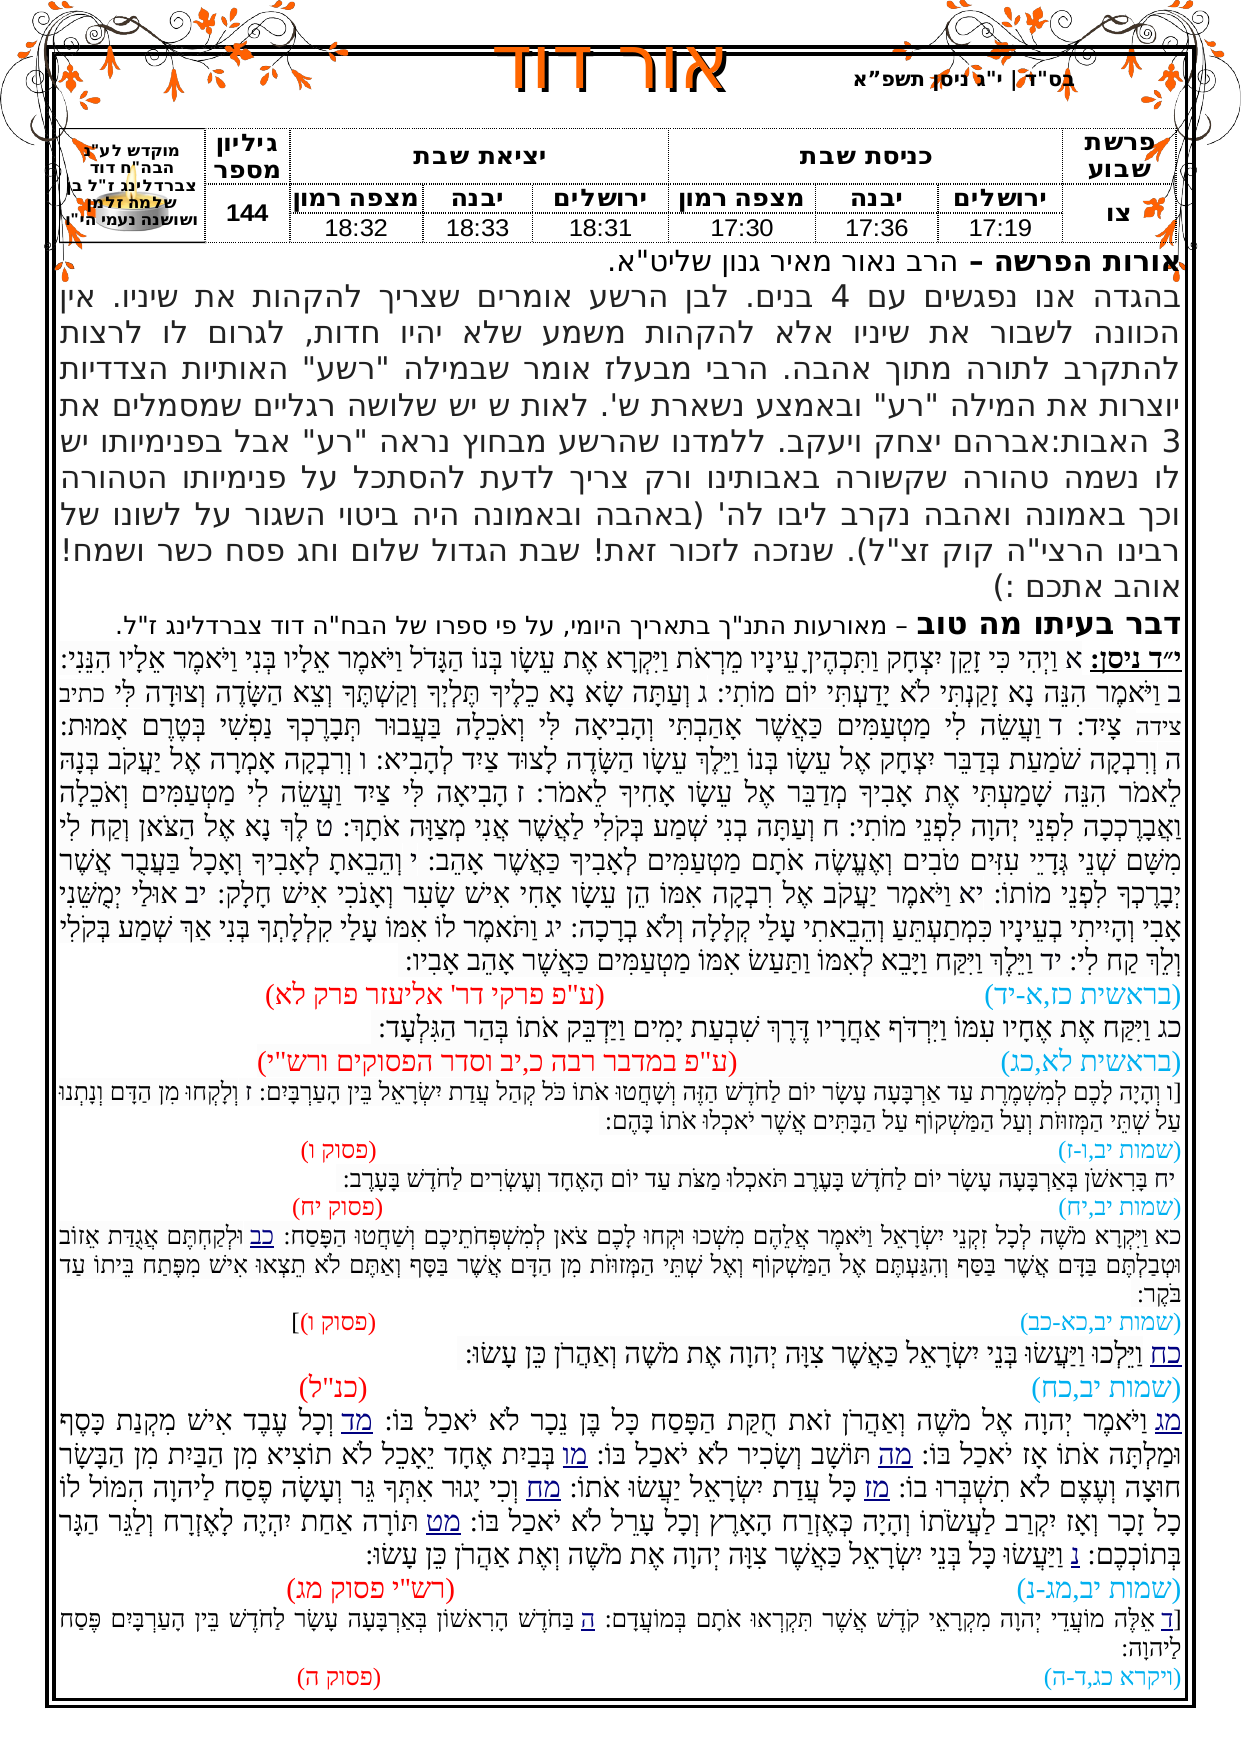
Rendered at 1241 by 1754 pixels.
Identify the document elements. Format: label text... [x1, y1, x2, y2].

picture [0, 0, 349, 282]
list יח בָּרִאשֹׁן בְּאַרְבָּעָה עָשָׂר יוֹם לַחֹדֶשׁ בָּעֶרֶב תֹּאכְלוּ מַצֹּת עַד יוֹם הָאֶחָד וְעֶשְׂרִים לַחֹדֶשׁ בָּעָרֶב: [59, 1164, 1182, 1192]
picture [892, 49, 1192, 282]
list (שמות יב,ו-ז) (פסוק ו) [59, 1135, 1182, 1164]
list [ו וְהָיָה לָכֶם לְמִשְׁמֶרֶת עַד אַרְבָּעָה עָשָׂר יוֹם לַחֹדֶשׁ הַזֶּה וְשָׁחֲטוּ אֹתוֹ כֹּל קְהַל עֲדַת יִשְׂרָאֵל בֵּין הָעַרְבָּיִם: ז וְלָקְחוּ מִן הַדָּם וְנָתְנוּ עַל שְׁתֵּי הַמְּזוּזֹת וְעַל הַמַּשְׁקוֹף עַל הַבָּתִּים אֲשֶׁר יֹאכְלוּ אֹתוֹ בָּהֶם: [59, 1077, 1182, 1135]
picture [341, 228, 349, 235]
text דבר בעיתו מה טוב – מאורעות התנ"ך בתאריך היומי, על פי ספרו של הבח"ה דוד צברדלינג ז"ל. [59, 605, 1182, 641]
list (ויקרא כג,ד-ה) (פסוק ה) [59, 1662, 1182, 1691]
list מג וַיֹּאמֶר יְהוָה אֶל מֹשֶׁה וְאַהֲרֹן זֹאת חֻקַּת הַפָּסַח כָּל בֶּן נֵכָר לֹא יֹאכַל בּוֹ: מד וְכָל עֶבֶד אִישׁ מִקְנַת כָּסֶף וּמַלְתָּה אֹתוֹ אָז יֹאכַל בּוֹ: מה תּוֹשָׁב וְשָׂכִיר לֹא יֹאכַל בּוֹ: מו בְּבַיִת אֶחָד יֵאָכֵל לֹא תוֹצִיא מִן הַבַּיִת מִן הַבָּשָׂר חוּצָה וְעֶצֶם לֹא תִשְׁבְּרוּ בוֹ: מז כָּל עֲדַת יִשְׂרָאֵל יַעֲשׂוּ אֹתוֹ: מח וְכִי יָגוּר אִתְּךָ גֵּר וְעָשָׂה פֶסַח לַיהוָה הִמּוֹל לוֹ כָל זָכָר וְאָז יִקְרַב לַעֲשֹׂתוֹ וְהָיָה כְּאֶזְרַח הָאָרֶץ וְכָל עָרֵל לֹא יֹאכַל בּוֹ: מט תּוֹרָה אַחַת יִהְיֶה לָאֶזְרָח וְלַגֵּר הַגָּר בְּתוֹכְכֶם: נ וַיַּעֲשׂוּ כָּל בְּנֵי יִשְׂרָאֵל כַּאֲשֶׁר צִוָּה יְהוָה אֶת מֹשֶׁה וְאֶת אַהֲרֹן כֵּן עָשׂוּ: [59, 1403, 1182, 1571]
list י״ד ניסן: א וַיְהִי כִּי זָקֵן יִצְחָק וַתִּכְהֶיןָ עֵינָיו מֵרְאֹת וַיִּקְרָא אֶת עֵשָׂו בְּנוֹ הַגָּדֹל וַיֹּאמֶר אֵלָיו בְּנִי וַיֹּאמֶר אֵלָיו הִנֵּנִי: ב וַיֹּאמֶר הִנֵּה נָא זָקַנְתִּי לֹא יָדַעְתִּי יוֹם מוֹתִי: ג וְעַתָּה שָׂא נָא כֵלֶיךָ תֶּלְיְךָ וְקַשְׁתֶּךָ וְצֵא הַשָּׂדֶה וְצוּדָה לִּי כתיב צידה צָיִד: ד וַעֲשֵׂה לִי מַטְעַמִּים כַּאֲשֶׁר אָהַבְתִּי וְהָבִיאָה לִּי וְאֹכֵלָה בַּעֲבוּר תְּבָרֶכְךָ נַפְשִׁי בְּטֶרֶם אָמוּת: ה וְרִבְקָה שֹׁמַעַת בְּדַבֵּר יִצְחָק אֶל עֵשָׂו בְּנוֹ וַיֵּלֶךְ עֵשָׂו הַשָּׂדֶה לָצוּד צַיִד לְהָבִיא: ו וְרִבְקָה אָמְרָה אֶל יַעֲקֹב בְּנָהּ לֵאמֹר הִנֵּה שָׁמַעְתִּי אֶת אָבִיךָ מְדַבֵּר אֶל עֵשָׂו אָחִיךָ לֵאמֹר: ז הָבִיאָה לִּי צַיִד וַעֲשֵׂה לִי מַטְעַמִּים וְאֹכֵלָה וַאֲבָרֶכְכָה לִפְנֵי יְהוָה לִפְנֵי מוֹתִי: ח וְעַתָּה בְנִי שְׁמַע בְּקֹלִי לַאֲשֶׁר אֲנִי מְצַוָּה אֹתָךְ: ט לֶךְ נָא אֶל הַצֹּאן וְקַח לִי מִשָּׁם שְׁנֵי גְּדָיֵי עִזִּים טֹבִים וְאֶעֱשֶׂה אֹתָם מַטְעַמִּים לְאָבִיךָ כַּאֲשֶׁר אָהֵב: י וְהֵבֵאתָ לְאָבִיךָ וְאָכָל בַּעֲבֻר אֲשֶׁר יְבָרֶכְךָ לִפְנֵי מוֹתוֹ: יא וַיֹּאמֶר יַעֲקֹב אֶל רִבְקָה אִמּוֹ הֵן עֵשָׂו אָחִי אִישׁ שָׂעִר וְאָנֹכִי אִישׁ חָלָק: יב אוּלַי יְמֻשֵּׁנִי אָבִי וְהָיִיתִי בְעֵינָיו כִּמְתַעְתֵּעַ וְהֵבֵאתִי עָלַי קְלָלָה וְלֹא בְרָכָה: יג וַתֹּאמֶר לוֹ אִמּוֹ עָלַי קִלְלָתְךָ בְּנִי אַךְ שְׁמַע בְּקֹלִי וְלֵךְ קַח לִי: יד וַיֵּלֶךְ וַיִּקַּח וַיָּבֵא לְאִמּוֹ וַתַּעַשׂ אִמּוֹ מַטְעַמִּים כַּאֲשֶׁר אָהֵב אָבִיו: [59, 641, 1182, 977]
text בהגדה אנו נפגשים עם 4 בנים. לבן הרשע אומרים שצריך להקהות את שיניו. אין הכוונה לשבור את שיניו אלא להקהות משמע שלא יהיו חדות, לגרום לו לרצות להתקרב לתורה מתוך אהבה. הרבי מבעלז אומר שבמילה "רשע" האותיות הצדדיות יוצרות את המילה "רע" ובאמצע נשארת ש'. לאות ש יש שלושה רגליים שמסמלים את 3 האבות:אברהם יצחק ויעקב. ללמדנו שהרשע מבחוץ נראה "רע" אבל בפנימיותו יש לו נשמה טהורה שקשורה באבותינו ורק צריך לדעת להסתכל על פנימיותו הטהורה וכך באמונה ואהבה נקרב ליבו לה' (באהבה ובאמונה היה ביטוי השגור על לשונו של רבינו הרצי"ה קוק זצ"ל). שנזכה לזכור זאת! שבת הגדול שלום וחג פסח כשר ושמח!אוהב אתכם :) [59, 278, 1182, 605]
list כח וַיֵּלְכוּ וַיַּעֲשׂוּ בְּנֵי יִשְׂרָאֵל כַּאֲשֶׁר צִוָּה יְהוָה אֶת מֹשֶׁה וְאַהֲרֹן כֵּן עָשׂוּ: [59, 1336, 1182, 1370]
list (שמות יב,כא-כב) (פסוק ו)] [59, 1307, 1182, 1336]
picture [892, 0, 1241, 282]
list (שמות יב,כח) (כנ"ל) [59, 1370, 1182, 1403]
list (שמות יב,מג-נ) (רש''י פסוק מג) [59, 1571, 1182, 1604]
list (שמות יב,יח) (פסוק יח) [59, 1192, 1182, 1221]
list [ד אֵלֶּה מוֹעֲדֵי יְהוָה מִקְרָאֵי קֹדֶשׁ אֲשֶׁר תִּקְרְאוּ אֹתָם בְּמוֹעֲדָם: ה בַּחֹדֶשׁ הָרִאשׁוֹן בְּאַרְבָּעָה עָשָׂר לַחֹדֶשׁ בֵּין הָעַרְבָּיִם פֶּסַח לַיהוָה: [59, 1604, 1182, 1662]
list כג וַיִּקַּח אֶת אֶחָיו עִמּוֹ וַיִּרְדֹּף אַחֲרָיו דֶּרֶךְ שִׁבְעַת יָמִים וַיַּדְבֵּק אֹתוֹ בְּהַר הַגִּלְעָד: [59, 1010, 1182, 1044]
picture [892, 56, 1185, 282]
text אורות הפרשה – הרב נאור מאיר גנון שליט"א. [349, 112, 892, 278]
list (בראשית כז,א-יד) (ע"פ פרקי דר' אליעזר פרק לא) [59, 977, 1182, 1010]
list (בראשית לא,כג) (ע"פ במדבר רבה כ,יב וסדר הפסוקים ורש"י) [59, 1044, 1182, 1077]
list כא וַיִּקְרָא מֹשֶׁה לְכָל זִקְנֵי יִשְׂרָאֵל וַיֹּאמֶר אֲלֵהֶם מִשְׁכוּ וּקְחוּ לָכֶם צֹאן לְמִשְׁפְּחֹתֵיכֶם וְשַׁחֲטוּ הַפָּסַח: כב וּלְקַחְתֶּם אֲגֻדַּת אֵזוֹב וּטְבַלְתֶּם בַּדָּם אֲשֶׁר בַּסַּף וְהִגַּעְתֶּם אֶל הַמַּשְׁקוֹף וְאֶל שְׁתֵּי הַמְּזוּזֹת מִן הַדָּם אֲשֶׁר בַּסָּף וְאַתֶּם לֹא תֵצְאוּ אִישׁ מִפֶּתַח בֵּיתוֹ עַד בֹּקֶר: [59, 1221, 1182, 1307]
